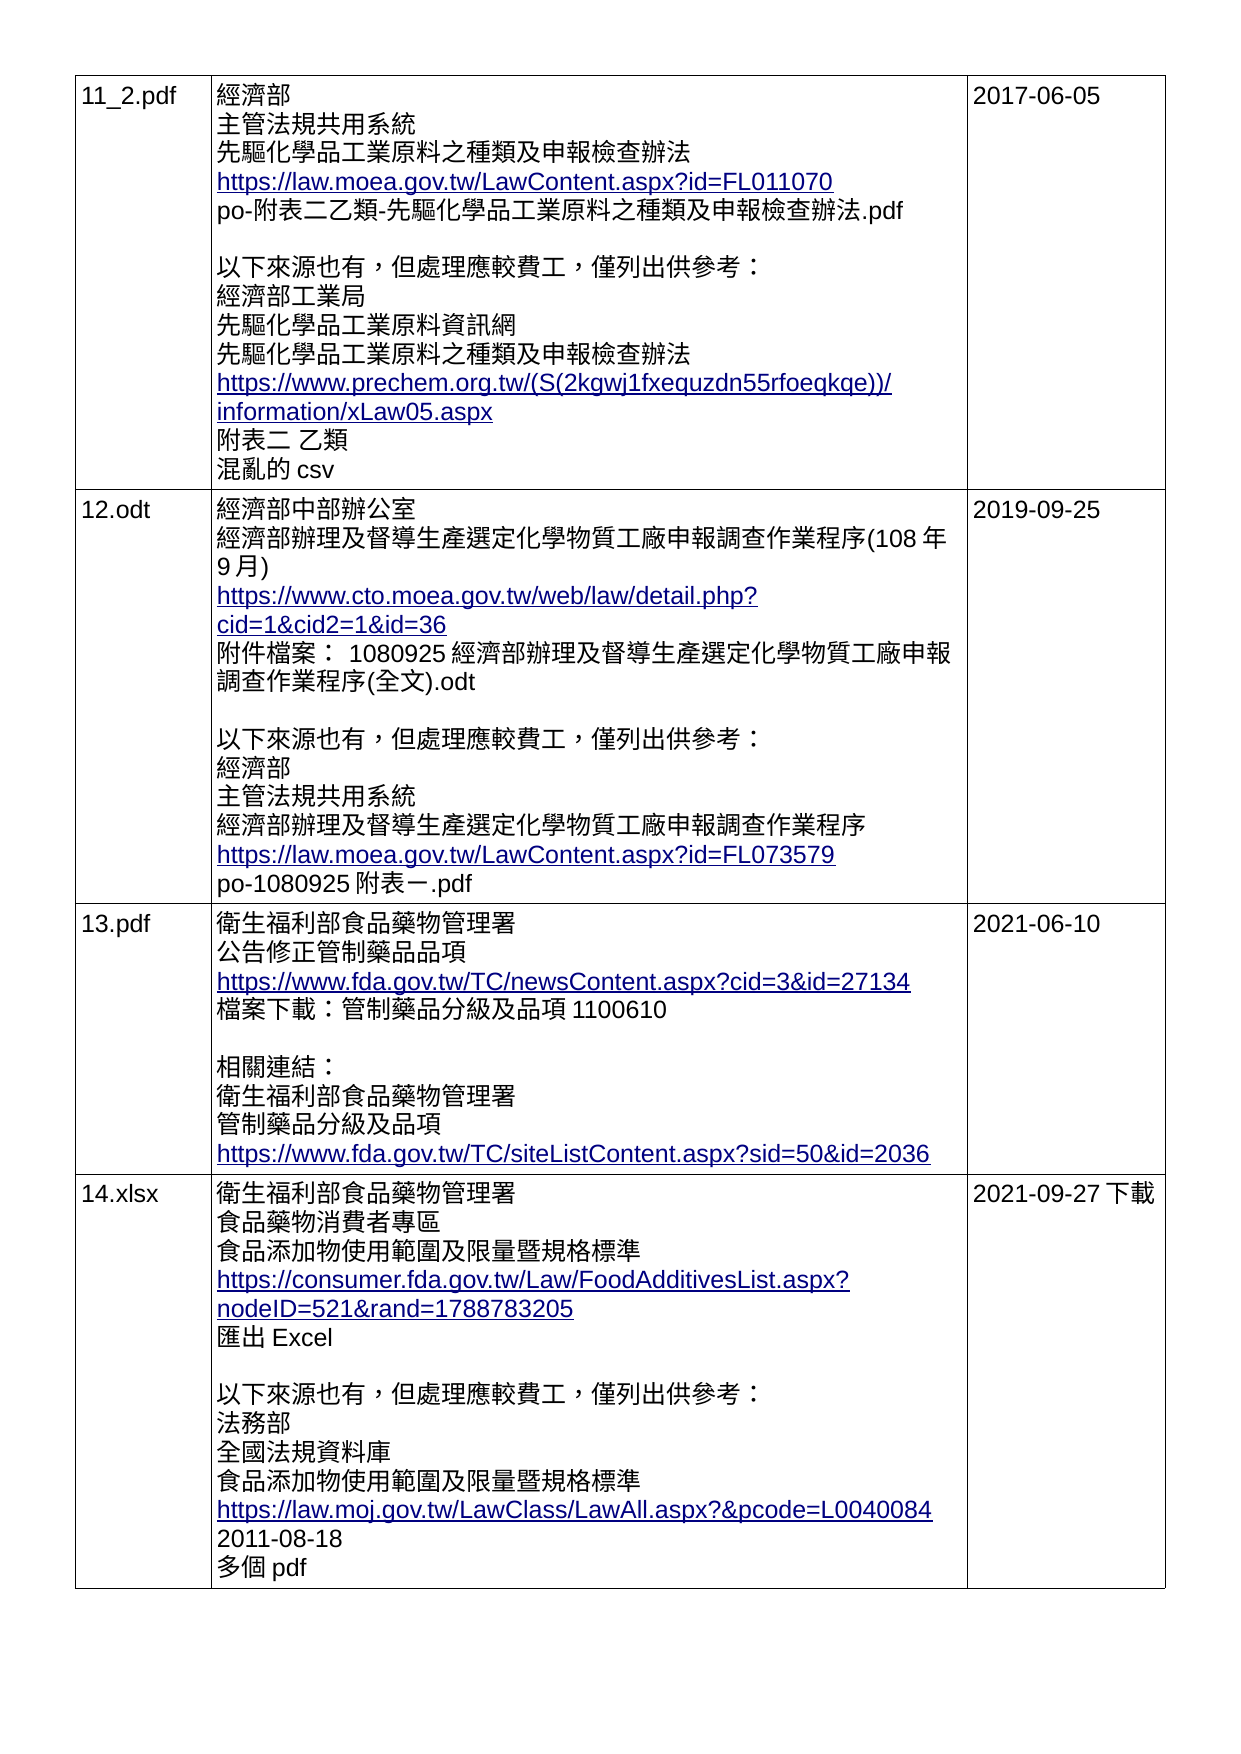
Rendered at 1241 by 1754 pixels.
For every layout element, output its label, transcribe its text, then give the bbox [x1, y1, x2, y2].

table_cell 2021-06-10 [968, 904, 1165, 1173]
table_cell 經濟部 主管法規共用系統 先驅化學品工業原料之種類及申報檢查辦法 https://law.moea.gov.tw/LawContent.aspx?id=FL011070 po-附表二乙類-先驅化學品工業原料之種類及申報檢查辦法.pdf 以下來源也有，但處理應較費工，僅列出供參考： 經濟部工業局 先驅化學品工業原料資訊網 先驅化學品工業原料之種類及申報檢查辦法 https://www.prechem.org.tw/(S(2kgwj1fxequzdn55rfoeqkqe))/information/xLaw05.aspx 附表二 乙類 混亂的csv [212, 76, 967, 489]
table_cell 2019-09-25 [968, 490, 1165, 903]
table_cell 衛生福利部食品藥物管理署 公告修正管制藥品品項 https://www.fda.gov.tw/TC/newsContent.aspx?cid=3&id=27134 檔案下載：管制藥品分級及品項1100610 相關連結： 衛生福利部食品藥物管理署 管制藥品分級及品項 https://www.fda.gov.tw/TC/siteListContent.aspx?sid=50&id=2036 [212, 904, 967, 1173]
table_cell 11_2.pdf [76, 76, 211, 489]
table_cell 經濟部中部辦公室 經濟部辦理及督導生產選定化學物質工廠申報調查作業程序(108年9月) https://www.cto.moea.gov.tw/web/law/detail.php?cid=1&cid2=1&id=36 附件檔案： 1080925經濟部辦理及督導生產選定化學物質工廠申報調查作業程序(全文).odt 以下來源也有，但處理應較費工，僅列出供參考： 經濟部 主管法規共用系統 經濟部辦理及督導生產選定化學物質工廠申報調查作業程序 https://law.moea.gov.tw/LawContent.aspx?id=FL073579 po-1080925附表ㄧ.pdf [212, 490, 967, 903]
table_cell 2017-06-05 [968, 76, 1165, 489]
table_cell 12.odt [76, 490, 211, 903]
table_cell 衛生福利部食品藥物管理署 食品藥物消費者專區 食品添加物使用範圍及限量暨規格標準 https://consumer.fda.gov.tw/Law/FoodAdditivesList.aspx?nodeID=521&rand=1788783205 匯出Excel 以下來源也有，但處理應較費工，僅列出供參考： 法務部 全國法規資料庫 食品添加物使用範圍及限量暨規格標準 https://law.moj.gov.tw/LawClass/LawAll.aspx?&pcode=L0040084 2011-08-18 多個pdf [212, 1175, 967, 1587]
table_cell 2021-09-27下載 [968, 1175, 1165, 1587]
table_cell 13.pdf [76, 904, 211, 1173]
table_cell 14.xlsx [76, 1175, 211, 1587]
